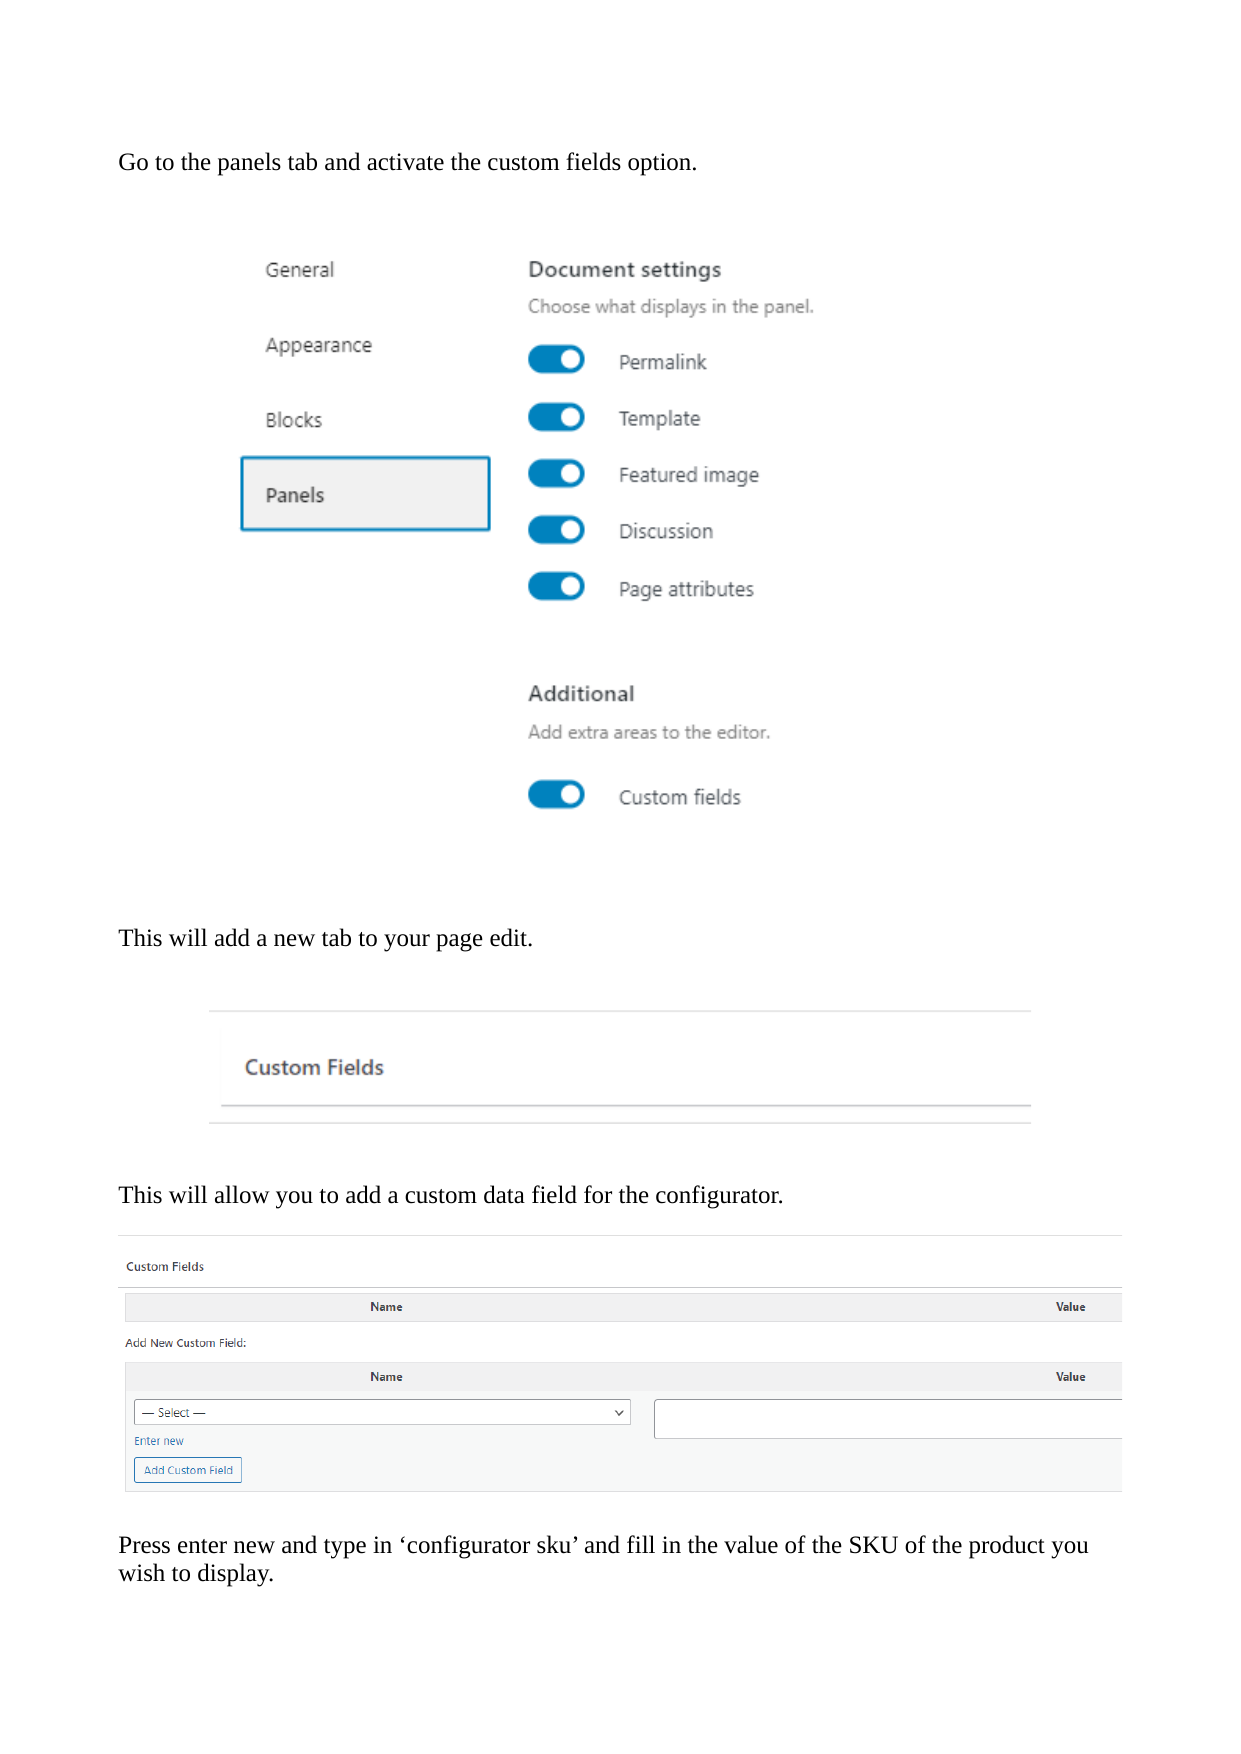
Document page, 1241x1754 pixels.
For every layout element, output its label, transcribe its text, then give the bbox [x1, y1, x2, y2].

text This will add a new tab to your page edit. [118, 923, 1122, 952]
picture [236, 202, 929, 872]
picture [118, 1231, 1123, 1501]
text This will allow you to add a custom data field for the configurator. [118, 1181, 1122, 1209]
picture [209, 998, 1032, 1124]
text Go to the panels tab and activate the custom fields option. [118, 147, 1122, 176]
text Press enter new and type in ‘configurator sku’ and fill in the value of the SKU of the product you wish to display. [118, 1530, 1122, 1587]
